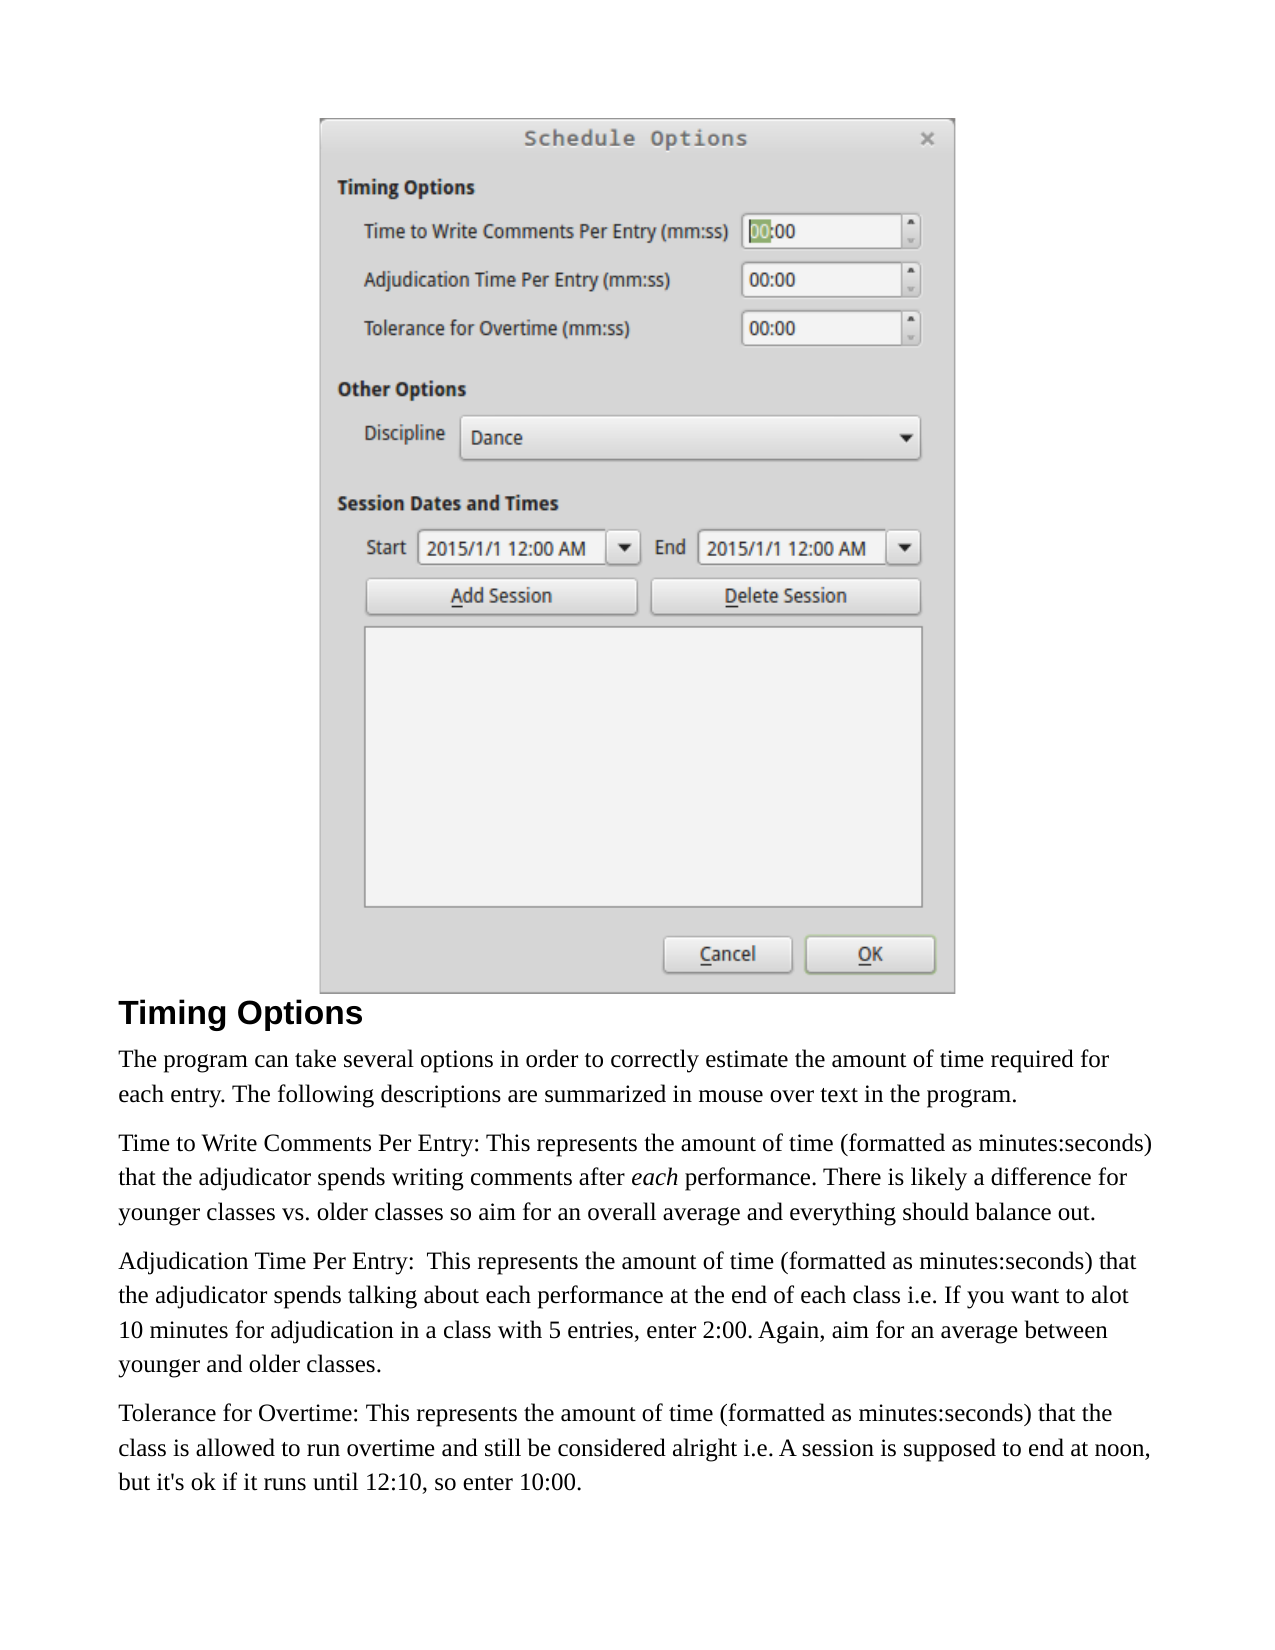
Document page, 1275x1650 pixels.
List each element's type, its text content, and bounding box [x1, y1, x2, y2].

text Tolerance for Overtime: This represents the amount of time (formatted as minutes:seconds) that the class is allowed to run overtime and still be considered alright i.e. A session is supposed to end at noon, but it's ok if it runs until 12:10, so enter 10:00. [118, 1398, 1157, 1496]
text Adjudication Time Per Entry: This represents the amount of time (formatted as minutes:seconds) that the adjudicator spends talking about each performance at the end of each class i.e. If you want to alot 10 minutes for adjudication in a class with 5 entries, enter 2:00. Again, aim for an average between younger and older classes. [118, 1246, 1157, 1378]
picture [319, 118, 956, 994]
text Time to Write Comments Per Entry: This represents the amount of time (formatted as minutes:seconds) that the adjudicator spends writing comments after each performance. There is likely a difference for younger classes vs. older classes so aim for an overall average and everything should balance out. [118, 1128, 1157, 1226]
text The program can take several options in order to correctly estimate the amount of time required for each entry. The following descriptions are summarized in mouse over text in the program. [118, 1044, 1157, 1107]
subtitle Timing Options [118, 118, 1157, 1032]
